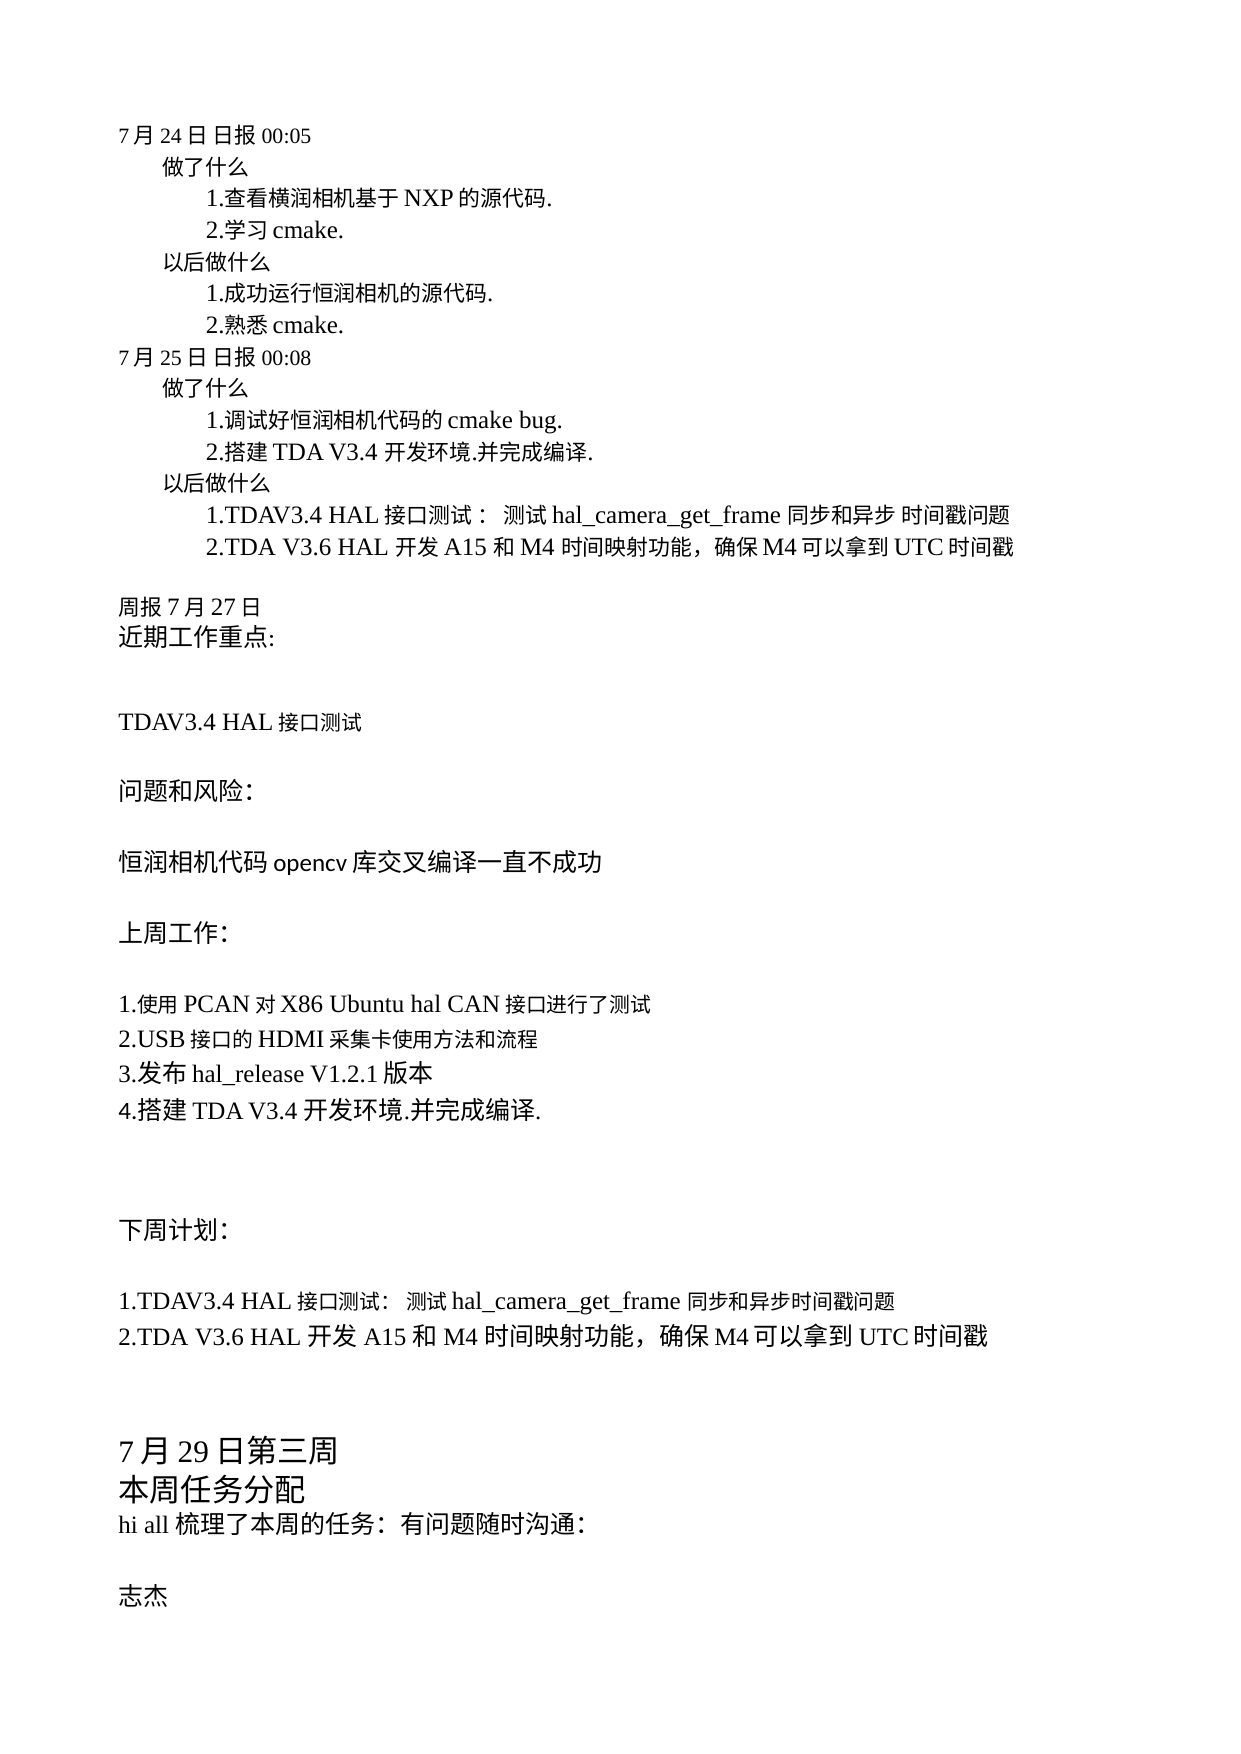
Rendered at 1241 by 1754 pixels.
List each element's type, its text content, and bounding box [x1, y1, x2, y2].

text 做了什么 [118, 150, 1122, 181]
text 2.USB接口的 HDMI采集卡使用方法和流程 [118, 1024, 1122, 1053]
text 1.查看横润相机基于NXP的源代码. [118, 181, 1122, 213]
text 做了什么 [118, 371, 1122, 403]
text 本周任务分配 [118, 1471, 1122, 1509]
text 4.搭建TDA V3.4 开发环境.并完成编译. [118, 1095, 1122, 1126]
text 近期工作重点: [118, 622, 1122, 652]
text 2.搭建TDA V3.4 开发环境.并完成编译. [118, 435, 1122, 466]
text 1.成功运行恒润相机的源代码. [118, 276, 1122, 308]
text hi all 梳理了本周的任务：有问题随时沟通： 志杰 [118, 1509, 1122, 1611]
text 以后做什么 [118, 466, 1122, 498]
text 2.TDA V3.6 HAL 开发 A15 和 M4 时间映射功能，确保M4可以拿到UTC时间戳 [118, 530, 1122, 561]
text 3.发布hal_release V1.2.1版本 [118, 1058, 1122, 1089]
text 2.学习cmake. [118, 213, 1122, 245]
text 7月24日 日报 00:05 [118, 118, 1122, 150]
text 问题和风险： [118, 776, 1122, 807]
text 下周计划： [118, 1215, 1122, 1246]
text 1.TDAV3.4 HAL接口测试 ： 测试hal_camera_get_frame 同步和异步 时间戳问题 [118, 498, 1122, 530]
text 7月29日第三周 [118, 1426, 1122, 1471]
text 以后做什么 [118, 245, 1122, 276]
text 2.TDA V3.6 HAL 开发 A15 和 M4 时间映射功能，确保M4可以拿到UTC时间戳 [118, 1321, 1122, 1351]
text 1.使用 PCAN对X86 Ubuntu hal CAN接口进行了测试 [118, 989, 1122, 1018]
text 上周工作： [118, 918, 1122, 949]
text 恒润相机代码opencv库交叉编译一直不成功 [118, 847, 1122, 878]
text TDAV3.4 HAL接口测试 [118, 707, 1122, 736]
text 周报 7月27日 [118, 590, 1122, 622]
text 1.TDAV3.4 HAL接口测试： 测试hal_camera_get_frame 同步和异步时间戳问题 [118, 1286, 1122, 1315]
text 1.调试好恒润相机代码的cmake bug. [118, 403, 1122, 435]
text 2.熟悉cmake. [118, 308, 1122, 340]
text 7月25日 日报 00:08 [118, 340, 1122, 371]
